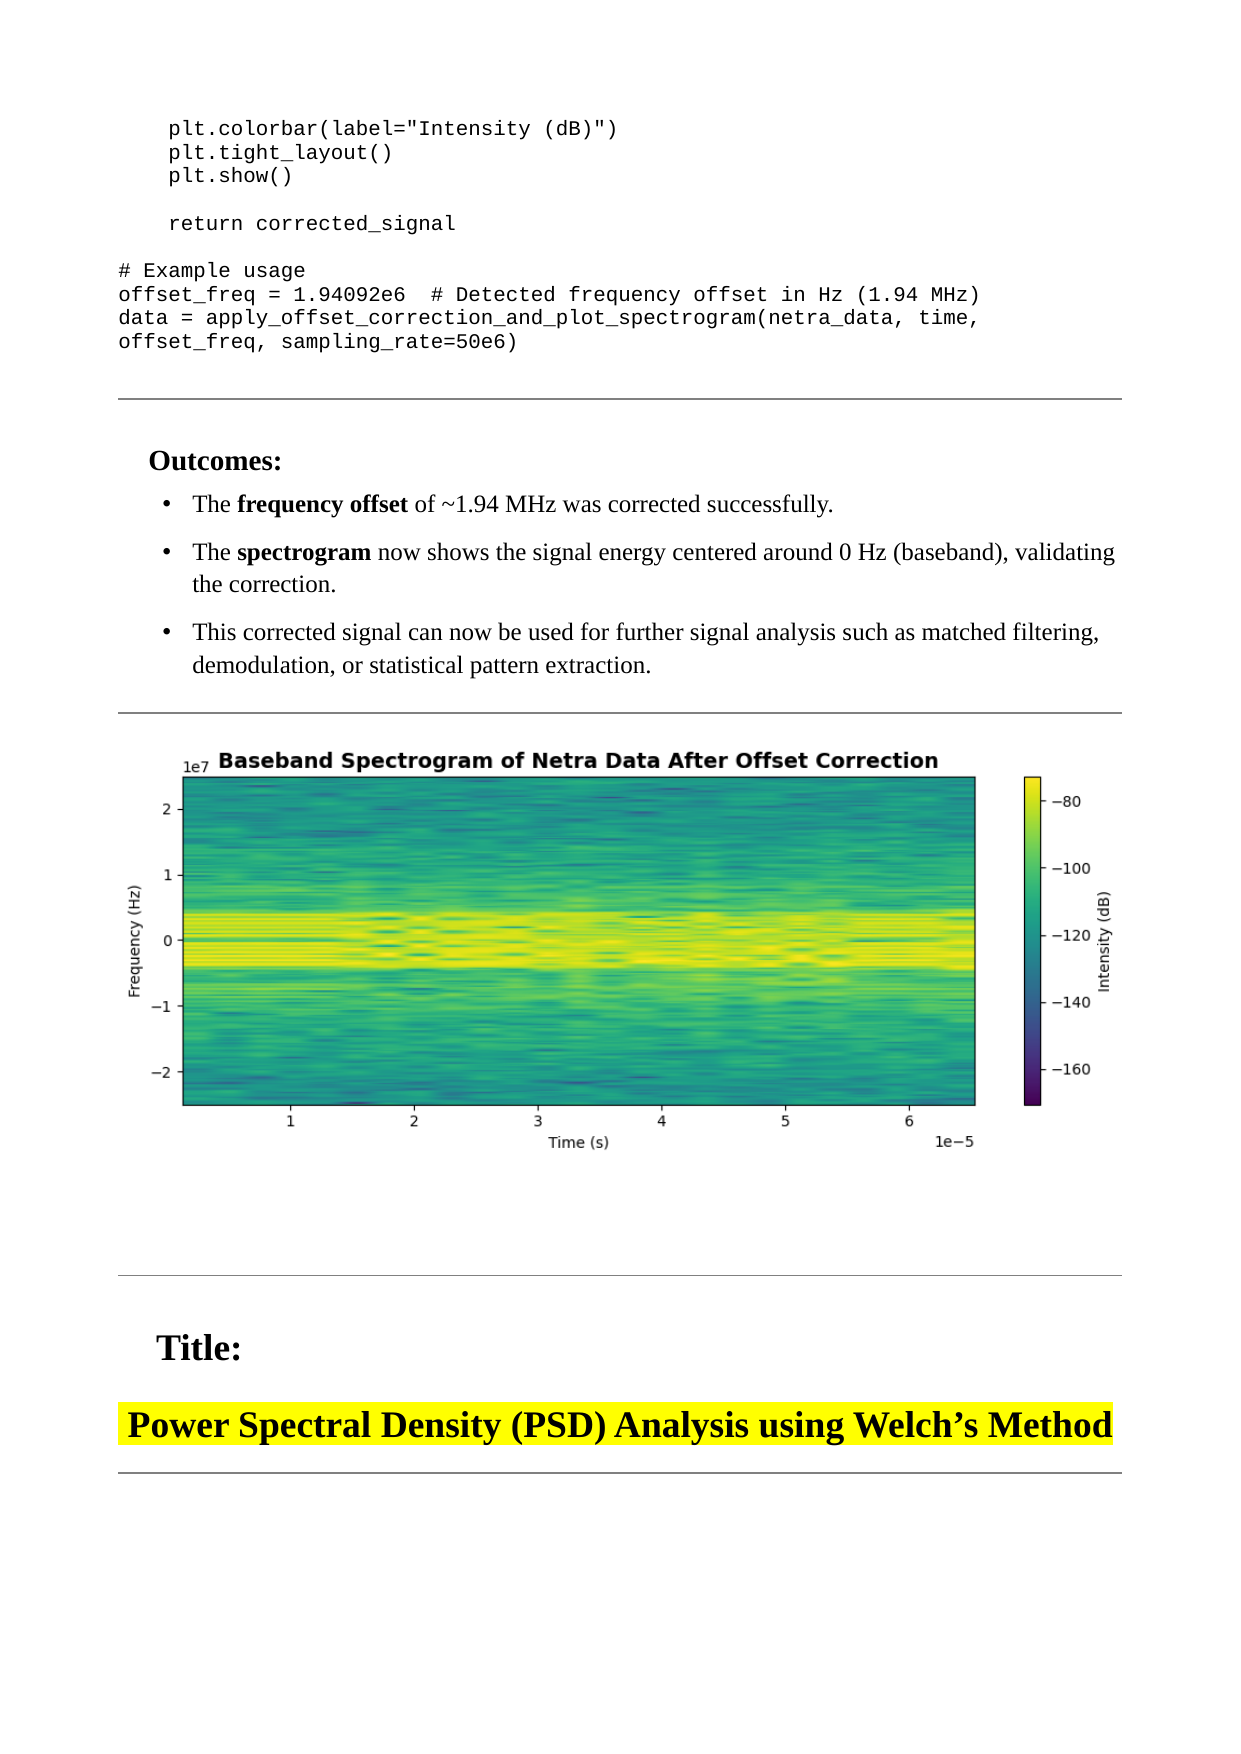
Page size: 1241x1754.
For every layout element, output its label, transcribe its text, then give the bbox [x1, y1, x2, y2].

text plt.show() [118, 165, 1122, 189]
text data = apply_offset_correction_and_plot_spectrogram(netra_data, time, offset_freq, sampling_rate=50e6) [118, 307, 1122, 354]
list The spectrogram now shows the signal energy centered around 0 Hz (baseband), validating the correction. [162, 537, 1122, 598]
text plt.tight_layout() [118, 142, 1122, 165]
subtitle ✅ Outcomes: [118, 443, 1122, 476]
text plt.colorbar(label="Intensity (dB)") [118, 118, 1122, 142]
text return corrected_signal [118, 213, 1122, 236]
text offset_freq = 1.94092e6 # Detected frequency offset in Hz (1.94 MHz) [118, 284, 1122, 307]
text # Example usage [118, 260, 1122, 284]
subtitle Power Spectral Density (PSD) Analysis using Welch’s Method [118, 1402, 1122, 1445]
picture [118, 742, 1123, 1162]
list The frequency offset of ~1.94 MHz was corrected successfully. [162, 489, 1122, 518]
list This corrected signal can now be used for further signal analysis such as matched filtering, demodulation, or statistical pattern extraction. [162, 617, 1122, 679]
subtitle 📄 Title: [118, 1326, 1122, 1369]
